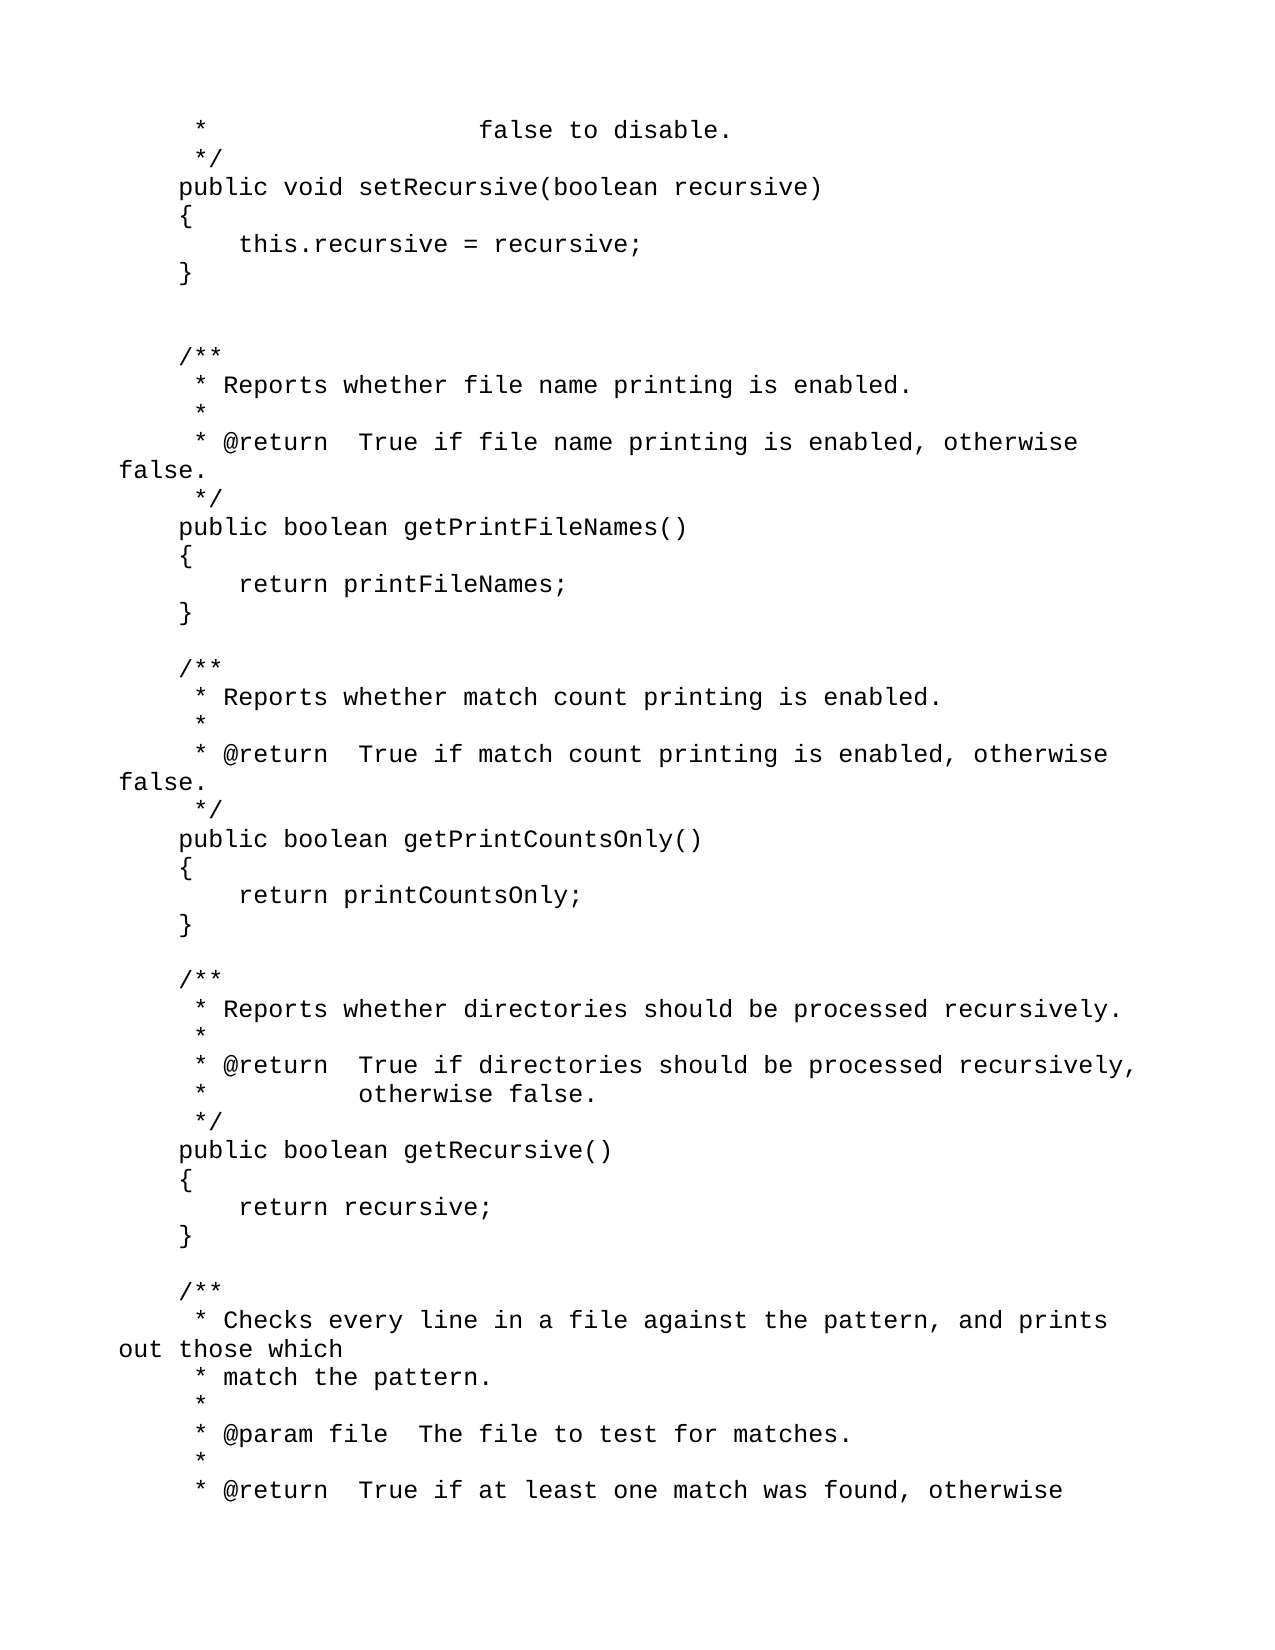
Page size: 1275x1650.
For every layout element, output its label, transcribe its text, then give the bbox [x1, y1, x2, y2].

text public void setRecursive(boolean recursive) [118, 175, 1157, 203]
text * @param file The file to test for matches. [118, 1421, 1157, 1450]
text * @return True if file name printing is enabled, otherwise false. [118, 430, 1157, 486]
text * [118, 1393, 1157, 1421]
text * Checks every line in a file against the pattern, and prints out those which [118, 1308, 1157, 1365]
text */ [118, 146, 1157, 175]
text return printFileNames; [118, 571, 1157, 600]
text * [118, 401, 1157, 430]
text } [118, 911, 1157, 940]
text * @return True if at least one match was found, otherwise [118, 1478, 1157, 1506]
text * Reports whether file name printing is enabled. [118, 373, 1157, 401]
text return printCountsOnly; [118, 883, 1157, 911]
text * @return True if directories should be processed recursively, [118, 1053, 1157, 1081]
text * match the pattern. [118, 1365, 1157, 1393]
text } [118, 600, 1157, 628]
text * [118, 1450, 1157, 1478]
text { [118, 855, 1157, 883]
text */ [118, 798, 1157, 826]
text { [118, 543, 1157, 571]
text public boolean getPrintFileNames() [118, 515, 1157, 543]
text * Reports whether match count printing is enabled. [118, 685, 1157, 713]
text /** [118, 656, 1157, 685]
text this.recursive = recursive; [118, 231, 1157, 260]
text /** [118, 968, 1157, 996]
text * otherwise false. [118, 1081, 1157, 1110]
text */ [118, 1110, 1157, 1138]
text } [118, 260, 1157, 288]
text * Reports whether directories should be processed recursively. [118, 996, 1157, 1025]
text } [118, 1223, 1157, 1251]
text { [118, 1166, 1157, 1195]
text { [118, 203, 1157, 231]
text * [118, 1025, 1157, 1053]
text */ [118, 486, 1157, 515]
text /** [118, 345, 1157, 373]
text /** [118, 1280, 1157, 1308]
text return recursive; [118, 1195, 1157, 1223]
text * @return True if match count printing is enabled, otherwise false. [118, 741, 1157, 798]
text public boolean getRecursive() [118, 1138, 1157, 1166]
text public boolean getPrintCountsOnly() [118, 826, 1157, 855]
text * [118, 713, 1157, 741]
text * false to disable. [118, 118, 1157, 146]
